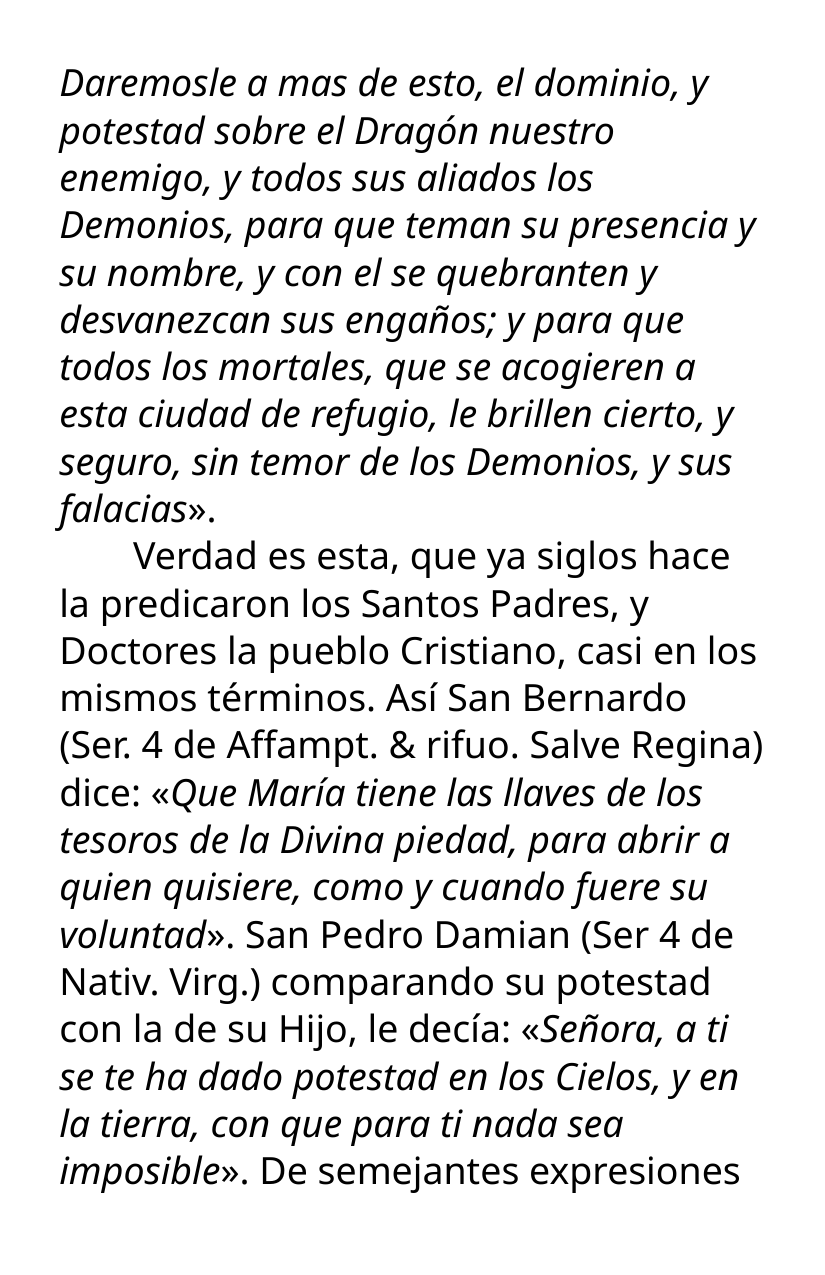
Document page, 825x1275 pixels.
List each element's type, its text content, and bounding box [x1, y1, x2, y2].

text Verdad es esta, que ya siglos hace la predicaron los Santos Padres, y Doctores la pueblo Cristiano, casi en los mismos términos. Así San Bernardo (Ser. 4 de Affampt. & rifuo. Salve Regina) dice: «Que María tiene las llaves de los tesoros de la Divina piedad, para abrir a quien quisiere, como y cuando fuere su voluntad». San Pedro Damian (Ser 4 de Nativ. Virg.) comparando su potestad con la de su Hijo, le decía: «Señora, a ti se te ha dado potestad en los Cielos, y en la tierra, con que para ti nada sea imposible». De semejantes expresiones [59, 532, 766, 1194]
text Daremosle a mas de esto, el dominio, y potestad sobre el Dragón nuestro enemigo, y todos sus aliados los Demonios, para que teman su presencia y su nombre, y con el se quebranten y desvanezcan sus engaños; y para que todos los mortales, que se acogieren a esta ciudad de refugio, le brillen cierto, y seguro, sin temor de los Demonios, y sus falacias». [59, 59, 766, 532]
